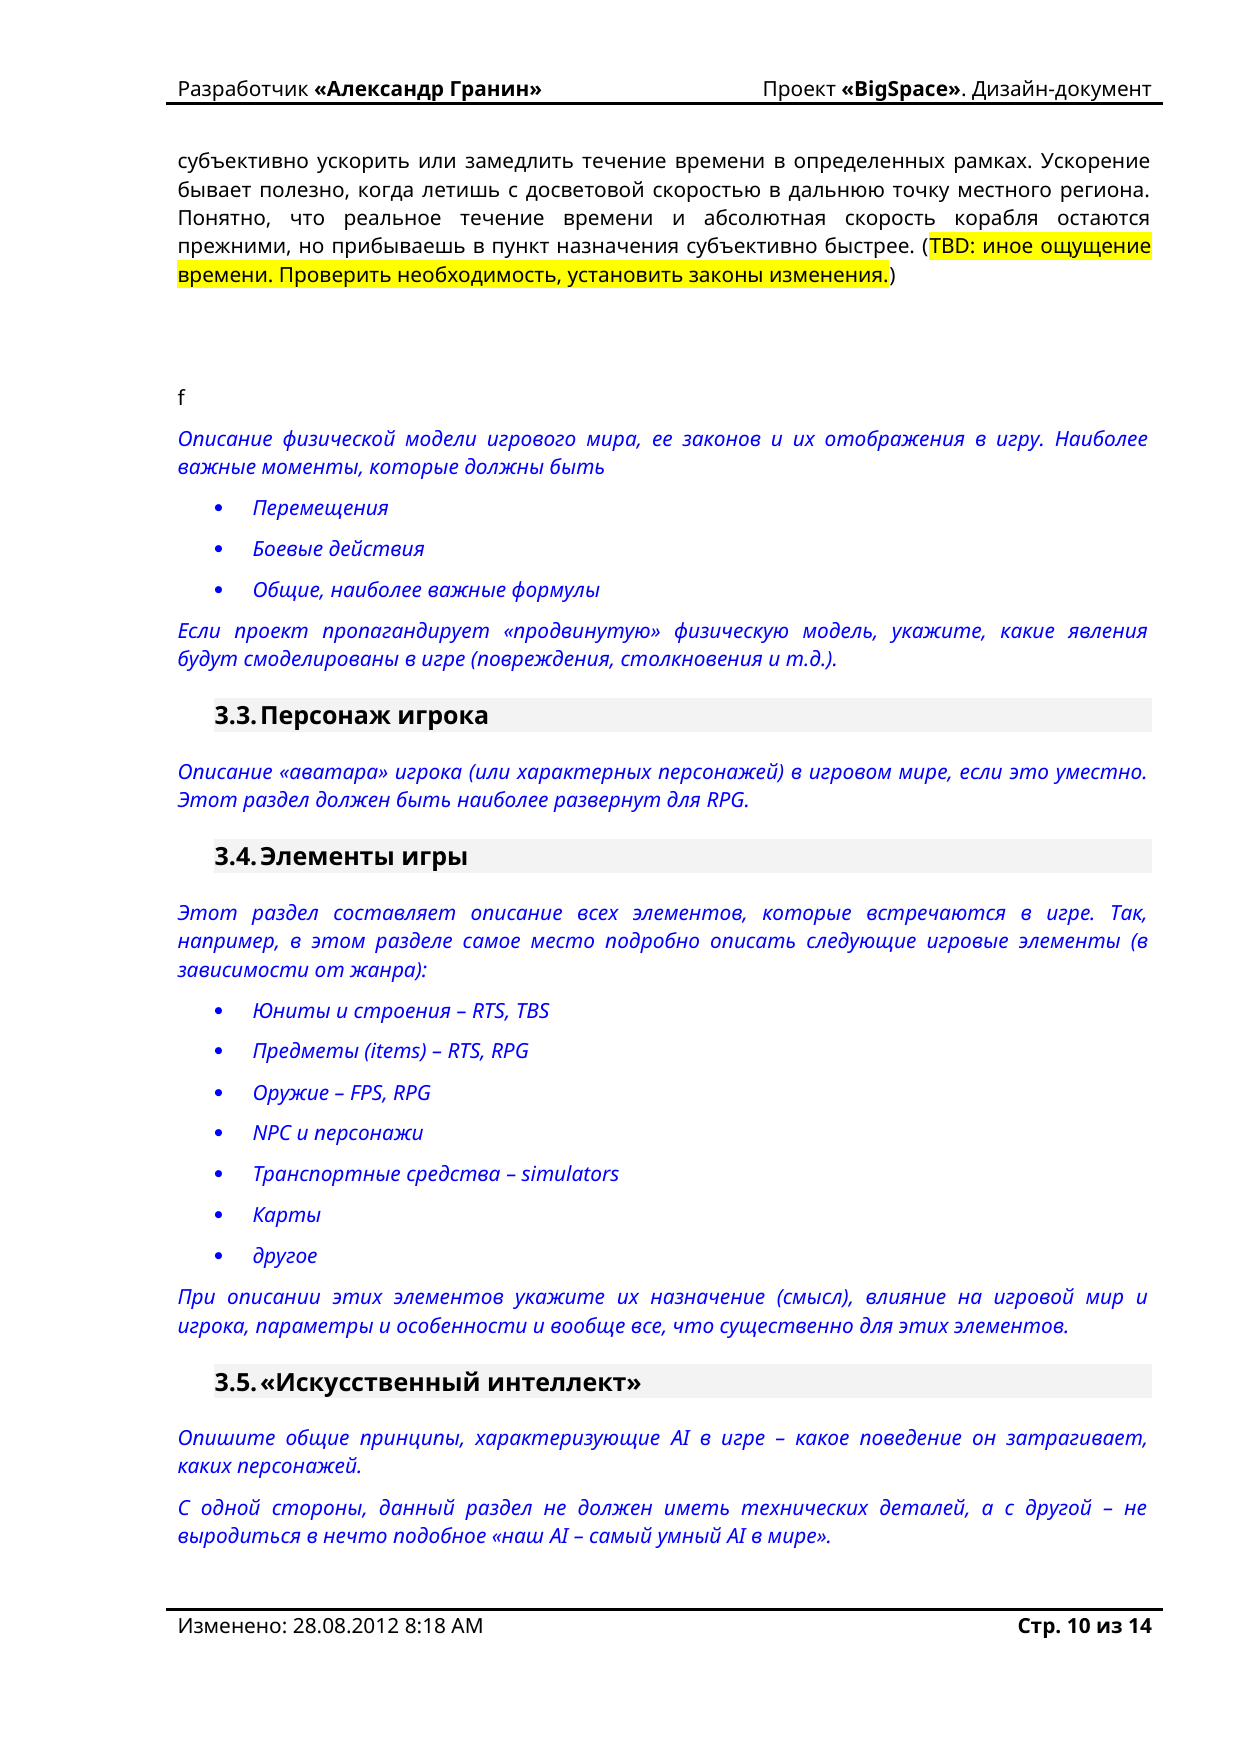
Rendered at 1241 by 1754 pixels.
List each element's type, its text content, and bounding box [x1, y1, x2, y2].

text Описание физической модели игрового мира, ее законов и их отображения в игру. Наиболее важные моменты, которые должны быть [177, 424, 1152, 481]
text Опишите общие принципы, характеризующие AI в игре – какое поведение он затрагивает, каких персонажей. [177, 1423, 1152, 1480]
text Этот раздел составляет описание всех элементов, которые встречаются в игре. Так, например, в этом разделе самое место подробно описать следующие игровые элементы (в зависимости от жанра): [177, 898, 1152, 983]
subtitle Персонаж игрока [214, 698, 1152, 732]
list Оружие – FPS, RPG [215, 1078, 1152, 1106]
text При описании этих элементов укажите их назначение (смысл), влияние на игровой мир и игрока, параметры и особенности и вообще все, что существенно для этих элементов. [177, 1282, 1152, 1339]
list Перемещения [215, 493, 1152, 522]
text субъективно ускорить или замедлить течение времени в определенных рамках. Ускорение бывает полезно, когда летишь с досветовой скоростью в дальнюю точку местного региона. Понятно, что реальное течение времени и абсолютная скорость корабля остаются прежними, но прибываешь в пункт назначения субъективно быстрее. (TBD: иное ощущение времени. Проверить необходимость, установить законы изменения.) [177, 146, 1152, 288]
text Если проект пропагандирует «продвинутую» физическую модель, укажите, какие явления будут смоделированы в игре (повреждения, столкновения и т.д.). [177, 616, 1152, 673]
list Предметы (items) – RTS, RPG [215, 1037, 1152, 1065]
text Описание «аватара» игрока (или характерных персонажей) в игровом мире, если это уместно. Этот раздел должен быть наиболее развернут для RPG. [177, 757, 1152, 814]
subtitle Элементы игры [214, 839, 1152, 873]
subtitle «Искусственный интеллект» [214, 1364, 1152, 1398]
text С одной стороны, данный раздел не должен иметь технических деталей, а с другой – не выродиться в нечто подобное «наш AI – самый умный AI в мире». [177, 1493, 1152, 1549]
list Транспортные средства – simulators [215, 1159, 1152, 1188]
list Карты [215, 1200, 1152, 1229]
text f [177, 383, 1152, 411]
list Юниты и строения – RTS, TBS [215, 996, 1152, 1024]
list Боевые действия [215, 534, 1152, 563]
list Общие, наиболее важные формулы [215, 575, 1152, 603]
list NPC и персонажи [215, 1118, 1152, 1147]
list другое [215, 1241, 1152, 1270]
